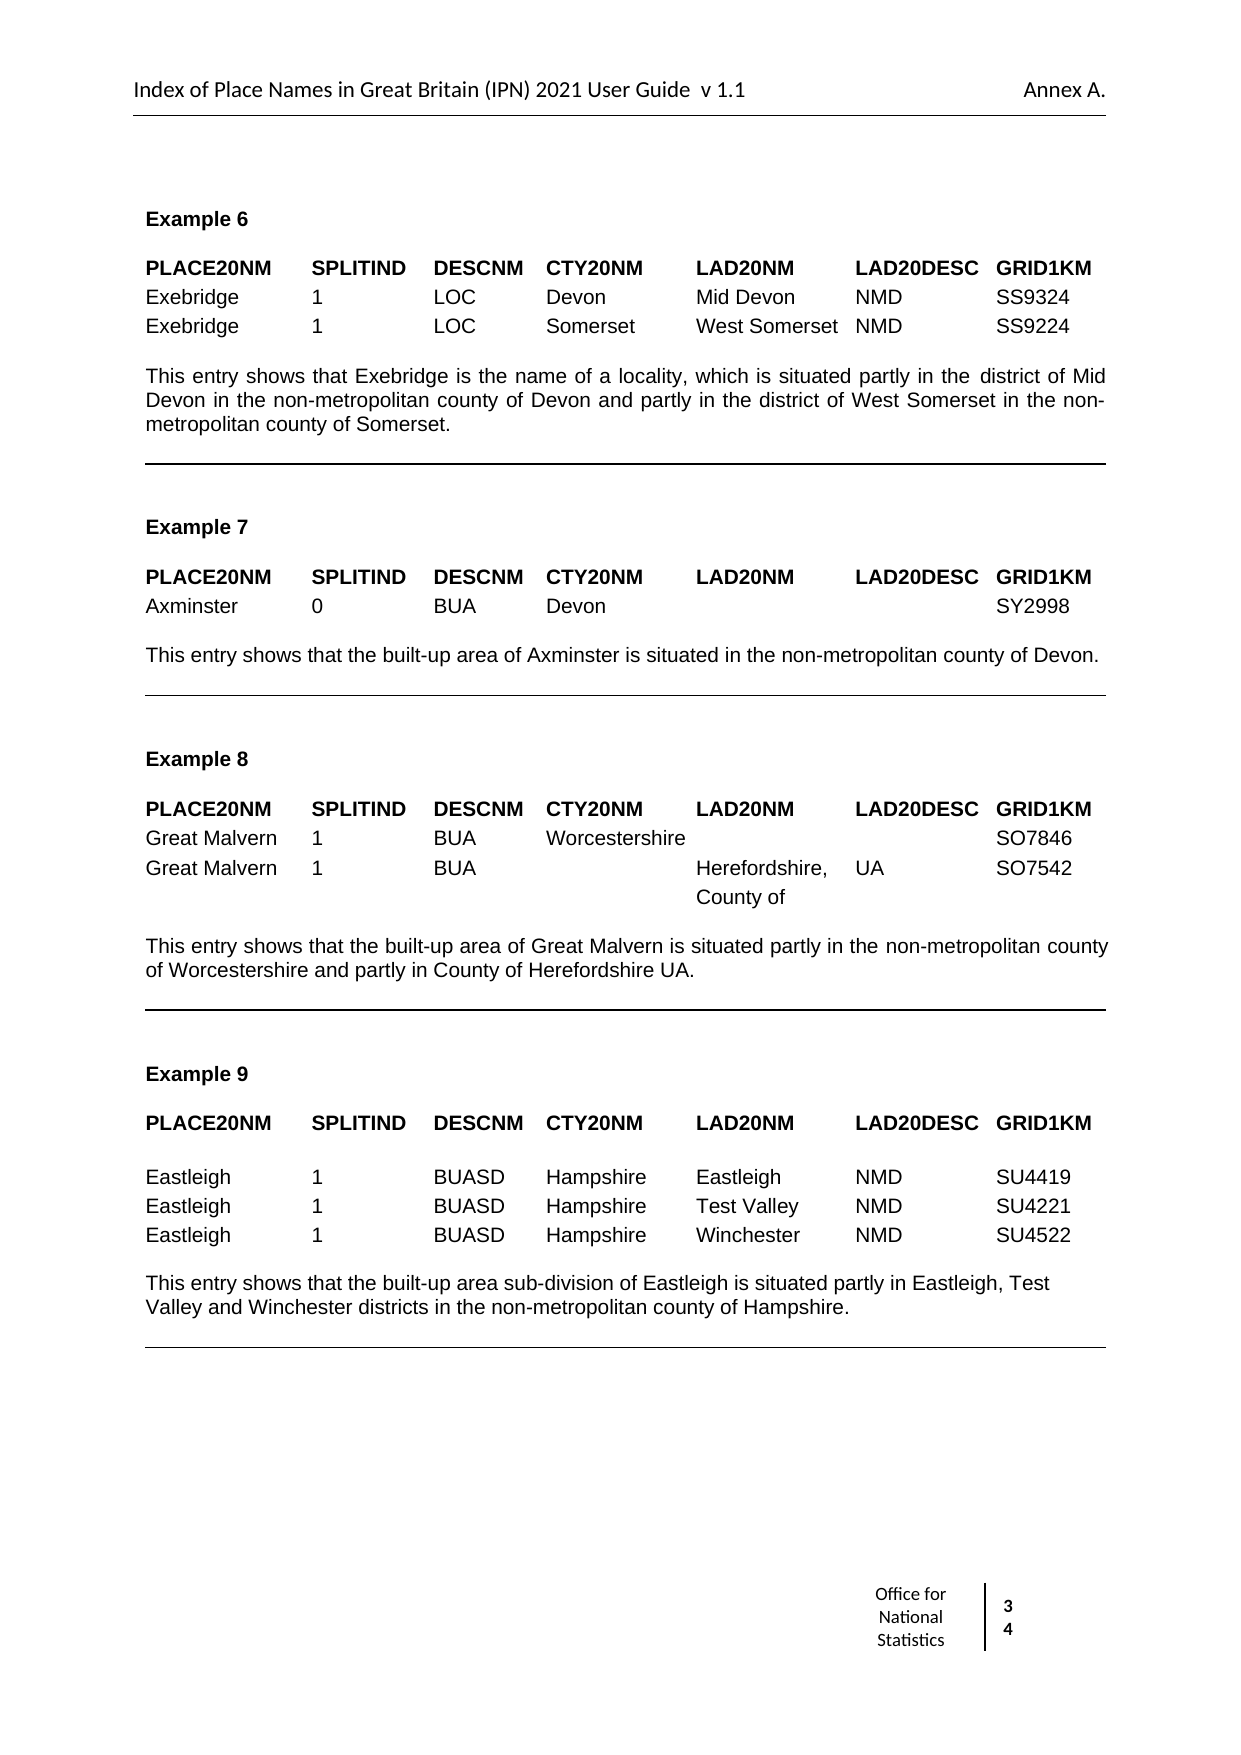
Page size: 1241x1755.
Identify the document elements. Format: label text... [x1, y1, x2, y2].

subtitle PLACE20NM SPLITIND DESCNM CTY20NM LAD20NM LAD20DESC GRID1KM [145, 797, 1106, 821]
text Eastleigh 1 BUASD Hampshire Test Valley NMD SU4221 [145, 1194, 1106, 1218]
subtitle Example 7 [145, 515, 321, 539]
subtitle PLACE20NM SPLITIND DESCNM CTY20NM LAD20NM LAD20DESC GRID1KM [145, 256, 1108, 280]
text Eastleigh 1 BUASD Hampshire Winchester NMD SU4522 [145, 1223, 1106, 1247]
text Axminster 0 BUA Devon SY2998 [145, 594, 1106, 618]
text Great Malvern 1 BUA Worcestershire SO7846 [145, 826, 1106, 850]
subtitle Example 9 [145, 1061, 1106, 1085]
subtitle PLACE20NM SPLITIND DESCNM CTY20NM LAD20NM LAD20DESC GRID1KM [145, 564, 1108, 588]
subtitle Example 6 [145, 206, 1106, 230]
text County of [145, 884, 1106, 908]
text Exebridge 1 LOC Somerset West Somerset NMD SS9224 [145, 314, 1106, 338]
text Eastleigh 1 BUASD Hampshire Eastleigh NMD SU4419 [145, 1165, 1106, 1189]
text This entry shows that the built-up area sub-division of Eastleigh is situated partly in Eastleigh, Test Valley and Winchester districts in the non-metropolitan county of Hampshire. [145, 1271, 1108, 1319]
subtitle PLACE20NM SPLITIND DESCNM CTY20NM LAD20NM LAD20DESC GRID1KM [145, 1111, 1106, 1135]
text Great Malvern 1 BUA Herefordshire, UA SO7542 [145, 855, 1106, 879]
text This entry shows that the built-up area of Great Malvern is situated partly in the non-metropolitan county of Worcestershire and partly in County of Herefordshire UA. [145, 934, 1108, 982]
text This entry shows that Exebridge is the name of a locality, which is situated partly in the district of Mid Devon in the non-metropolitan county of Devon and partly in the district of West Somerset in the non-metropolitan county of Somerset. [145, 364, 1106, 436]
text Exebridge 1 LOC Devon Mid Devon NMD SS9324 [145, 285, 1106, 309]
text This entry shows that the built-up area of Axminster is situated in the non-metropolitan county of Devon. [145, 643, 1106, 667]
subtitle Example 8 [145, 747, 1106, 771]
